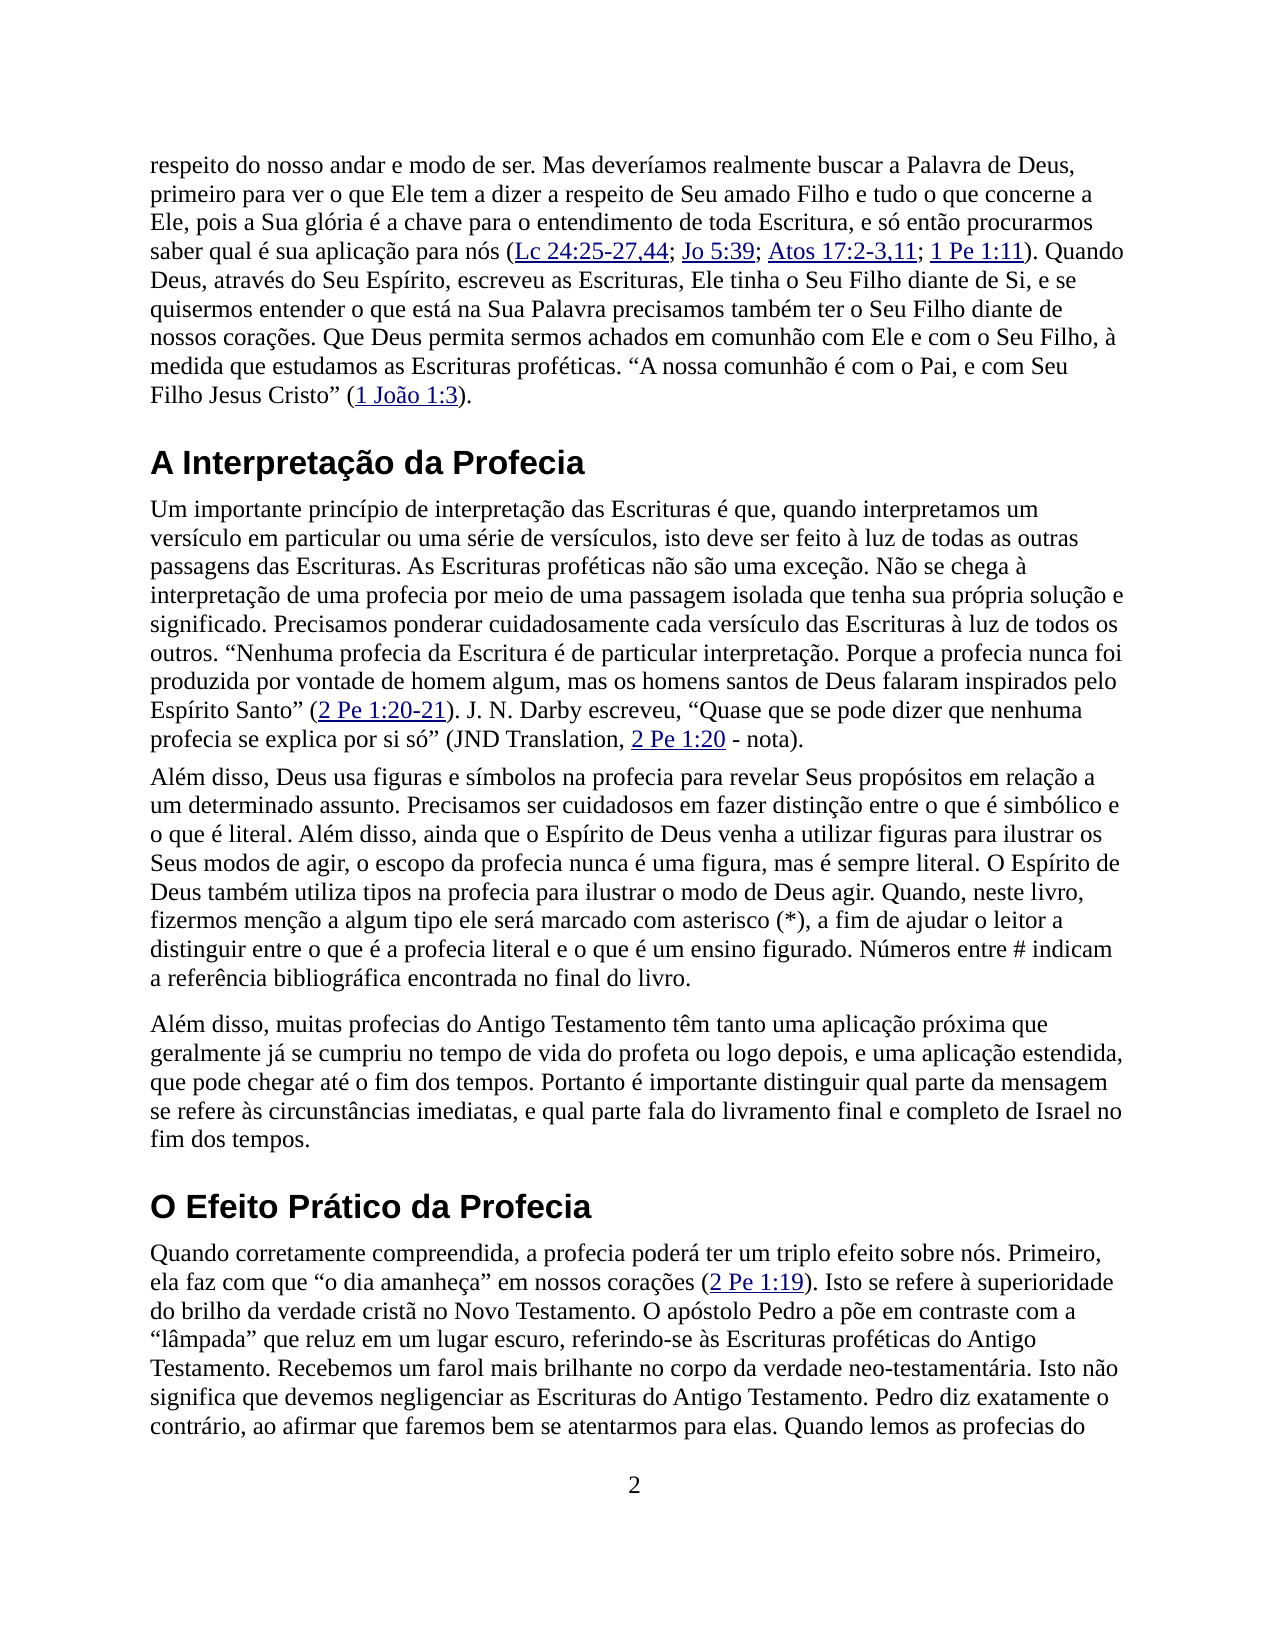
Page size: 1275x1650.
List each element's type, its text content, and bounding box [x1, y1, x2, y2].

text Um importante princípio de interpretação das Escrituras é que, quando interpretamos um versículo em particular ou uma série de versículos, isto deve ser feito à luz de todas as outras passagens das Escrituras. As Escrituras proféticas não são uma exceção. Não se chega à interpretação de uma profecia por meio de uma passagem isolada que tenha sua própria solução e significado. Precisamos ponderar cuidadosamente cada versículo das Escrituras à luz de todos os outros. “Nenhuma profecia da Escritura é de particular interpretação. Porque a profecia nunca foi produzida por vontade de homem algum, mas os homens santos de Deus falaram inspirados pelo Espírito Santo” (2 Pe 1:20-21). J. N. Darby escreveu, “Quase que se pode dizer que nenhuma profecia se explica por si só” (JND Translation, 2 Pe 1:20 - nota). [150, 494, 1125, 753]
text Além disso, muitas profecias do Antigo Testamento têm tanto uma aplicação próxima que geralmente já se cumpriu no tempo de vida do profeta ou logo depois, e uma aplicação estendida, que pode chegar até o fim dos tempos. Portanto é importante distinguir qual parte da mensagem se refere às circunstâncias imediatas, e qual parte fala do livramento final e completo de Israel no fim dos tempos. [150, 1009, 1125, 1153]
subtitle O Efeito Prático da Profecia [150, 1187, 1125, 1226]
text Além disso, Deus usa figuras e símbolos na profecia para revelar Seus propósitos em relação a um determinado assunto. Precisamos ser cuidadosos em fazer distinção entre o que é simbólico e o que é literal. Além disso, ainda que o Espírito de Deus venha a utilizar figuras para ilustrar os Seus modos de agir, o escopo da profecia nunca é uma figura, mas é sempre literal. O Espírito de Deus também utiliza tipos na profecia para ilustrar o modo de Deus agir. Quando, neste livro, fizermos menção a algum tipo ele será marcado com asterisco (*), a fim de ajudar o leitor a distinguir entre o que é a profecia literal e o que é um ensino figurado. Números entre # indicam a referência bibliográfica encontrada no final do livro. [150, 762, 1125, 992]
text Quando corretamente compreendida, a profecia poderá ter um triplo efeito sobre nós. Primeiro, ela faz com que “o dia amanheça” em nossos corações (2 Pe 1:19). Isto se refere à superioridade do brilho da verdade cristã no Novo Testamento. O apóstolo Pedro a põe em contraste com a “lâmpada” que reluz em um lugar escuro, referindo-se às Escrituras proféticas do Antigo Testamento. Recebemos um farol mais brilhante no corpo da verdade neo-testamentária. Isto não significa que devemos negligenciar as Escrituras do Antigo Testamento. Pedro diz exatamente o contrário, ao afirmar que faremos bem se atentarmos para elas. Quando lemos as profecias do [150, 1238, 1125, 1439]
subtitle A Interpretação da Profecia [150, 443, 1125, 481]
text respeito do nosso andar e modo de ser. Mas deveríamos realmente buscar a Palavra de Deus, primeiro para ver o que Ele tem a dizer a respeito de Seu amado Filho e tudo o que concerne a Ele, pois a Sua glória é a chave para o entendimento de toda Escritura, e só então procurarmos saber qual é sua aplicação para nós (Lc 24:25-27,44; Jo 5:39; Atos 17:2-3,11; 1 Pe 1:11). Quando Deus, através do Seu Espírito, escreveu as Escrituras, Ele tinha o Seu Filho diante de Si, e se quisermos entender o que está na Sua Palavra precisamos também ter o Seu Filho diante de nossos corações. Que Deus permita sermos achados em comunhão com Ele e com o Seu Filho, à medida que estudamos as Escrituras proféticas. “A nossa comunhão é com o Pai, e com Seu Filho Jesus Cristo” (1 João 1:3). [150, 150, 1125, 409]
